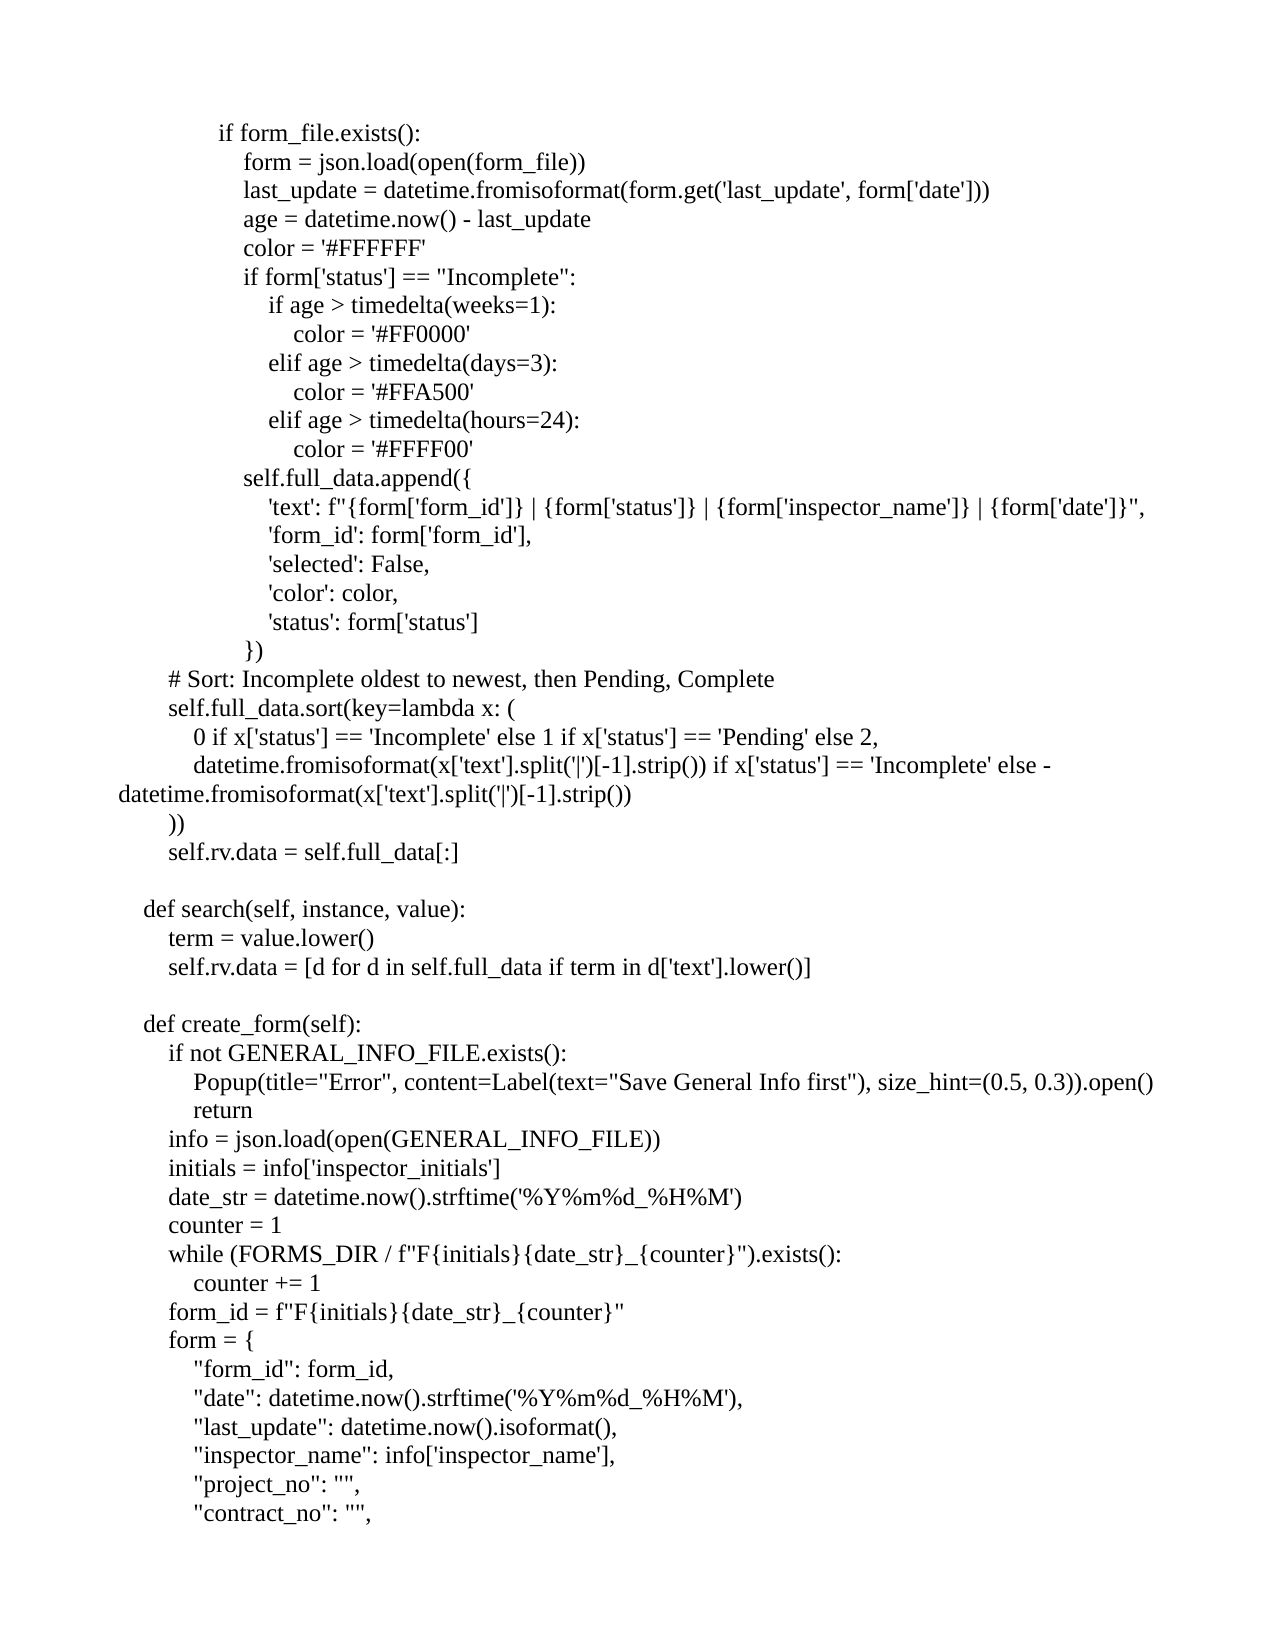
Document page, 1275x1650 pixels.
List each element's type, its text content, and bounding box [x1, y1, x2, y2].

text form = { [118, 1326, 1157, 1354]
text "inspector_name": info['inspector_name'], [118, 1441, 1157, 1469]
text 0 if x['status'] == 'Incomplete' else 1 if x['status'] == 'Pending' else 2, [118, 722, 1157, 751]
text color = '#FF0000' [118, 319, 1157, 348]
text def create_form(self): [118, 1009, 1157, 1038]
text if not GENERAL_INFO_FILE.exists(): [118, 1038, 1157, 1067]
text datetime.fromisoformat(x['text'].split('|')[-1].strip()) if x['status'] == 'Incomplete' else -datetime.fromisoformat(x['text'].split('|')[-1].strip()) [118, 751, 1157, 808]
text counter = 1 [118, 1211, 1157, 1239]
text age = datetime.now() - last_update [118, 204, 1157, 233]
text while (FORMS_DIR / f"F{initials}{date_str}_{counter}").exists(): [118, 1239, 1157, 1268]
text "contract_no": "", [118, 1498, 1157, 1527]
text color = '#FFFF00' [118, 434, 1157, 463]
text self.rv.data = [d for d in self.full_data if term in d['text'].lower()] [118, 952, 1157, 981]
text 'form_id': form['form_id'], [118, 521, 1157, 549]
text self.full_data.append({ [118, 463, 1157, 492]
text def search(self, instance, value): [118, 894, 1157, 923]
text self.full_data.sort(key=lambda x: ( [118, 693, 1157, 722]
text 'status': form['status'] [118, 607, 1157, 636]
text initials = info['inspector_initials'] [118, 1153, 1157, 1182]
text # Sort: Incomplete oldest to newest, then Pending, Complete [118, 664, 1157, 693]
text form = json.load(open(form_file)) [118, 147, 1157, 176]
text color = '#FFA500' [118, 377, 1157, 406]
text if form['status'] == "Incomplete": [118, 262, 1157, 291]
text "form_id": form_id, [118, 1354, 1157, 1383]
text term = value.lower() [118, 923, 1157, 952]
text form_id = f"F{initials}{date_str}_{counter}" [118, 1297, 1157, 1326]
text elif age > timedelta(hours=24): [118, 406, 1157, 434]
text elif age > timedelta(days=3): [118, 348, 1157, 377]
text if age > timedelta(weeks=1): [118, 291, 1157, 319]
text "last_update": datetime.now().isoformat(), [118, 1412, 1157, 1441]
text counter += 1 [118, 1268, 1157, 1297]
text 'text': f"{form['form_id']} | {form['status']} | {form['inspector_name']} | {form['date']}", [118, 492, 1157, 521]
text Popup(title="Error", content=Label(text="Save General Info first"), size_hint=(0.5, 0.3)).open() [118, 1067, 1157, 1096]
text 'color': color, [118, 578, 1157, 607]
text self.rv.data = self.full_data[:] [118, 837, 1157, 866]
text date_str = datetime.now().strftime('%Y%m%d_%H%M') [118, 1182, 1157, 1211]
text "project_no": "", [118, 1469, 1157, 1498]
text 'selected': False, [118, 549, 1157, 578]
text }) [118, 636, 1157, 664]
text if form_file.exists(): [118, 118, 1157, 147]
text info = json.load(open(GENERAL_INFO_FILE)) [118, 1124, 1157, 1153]
text "date": datetime.now().strftime('%Y%m%d_%H%M'), [118, 1383, 1157, 1412]
text )) [118, 808, 1157, 837]
text return [118, 1096, 1157, 1124]
text color = '#FFFFFF' [118, 233, 1157, 262]
text last_update = datetime.fromisoformat(form.get('last_update', form['date'])) [118, 176, 1157, 204]
